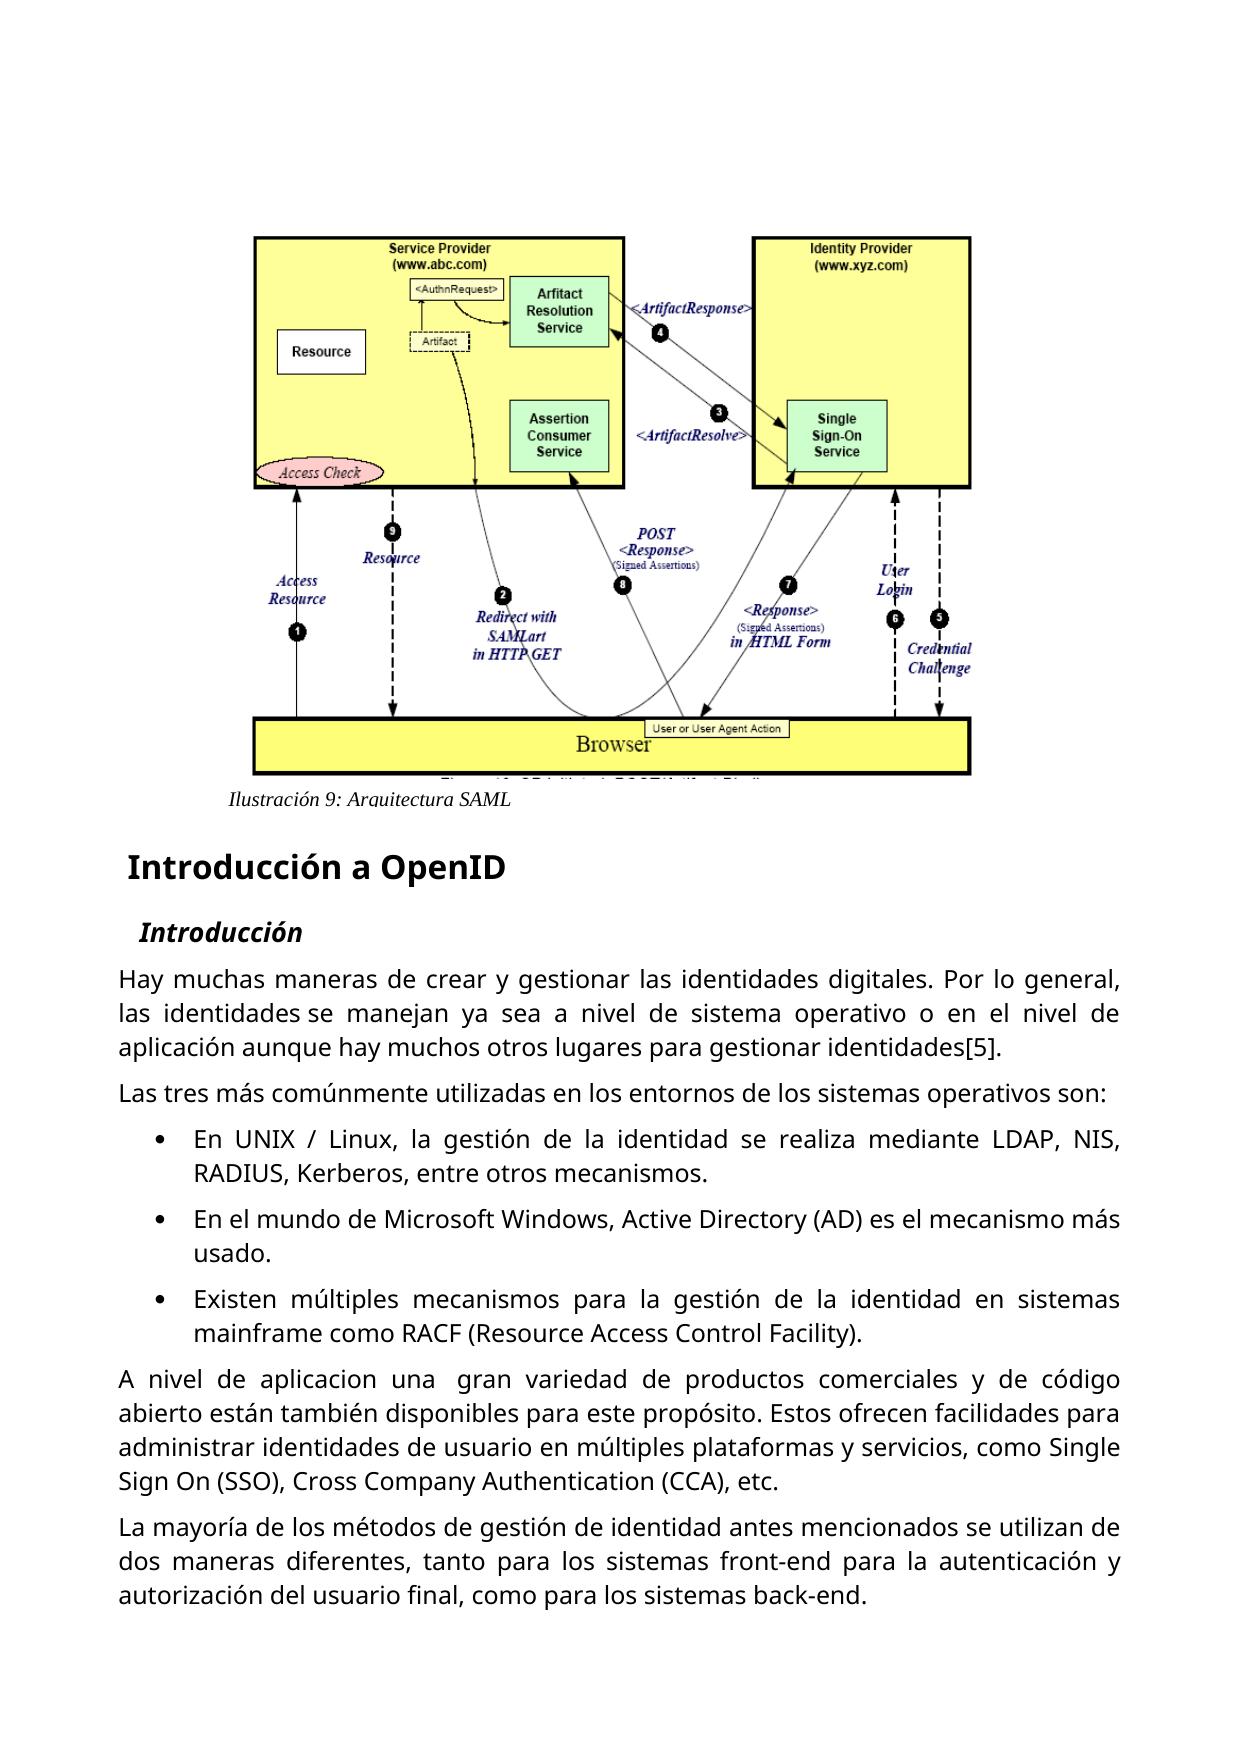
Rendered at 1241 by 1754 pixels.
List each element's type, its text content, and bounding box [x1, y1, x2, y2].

text Hay muchas maneras de crear y gestionar las identidades digitales. Por lo general, las identidades se manejan ya sea a nivel de sistema operativo o en el nivel de aplicación aunque hay muchos otros lugares para gestionar identidades[5]. [118, 962, 1122, 1064]
subtitle Introducción a OpenID [516, 844, 1113, 889]
picture [244, 227, 980, 779]
text Ilustración 9: Arquitectura SAML [513, 787, 992, 807]
text La mayoría de los métodos de gestión de identidad antes mencionados se utilizan de dos maneras diferentes, tanto para los sistemas front-end para la autenticación y autorización del usuario final, como para los sistemas back-end. [118, 1509, 1122, 1611]
list En el mundo de Microsoft Windows, Active Directory (AD) es el mecanismo más usado. [156, 1201, 1122, 1269]
list En UNIX / Linux, la gestión de la identidad se realiza mediante LDAP, NIS, RADIUS, Kerberos, entre otros mecanismos. [156, 1122, 1122, 1190]
text A nivel de aplicacion una gran variedad de productos comerciales y de código abierto están también disponibles para este propósito. Estos ofrecen facilidades para administrar identidades de usuario en múltiples plataformas y servicios, como Single Sign On (SSO), Cross Company Authentication (CCA), etc. [118, 1361, 1122, 1497]
subtitle Introducción [310, 913, 1122, 950]
text Las tres más comúnmente utilizadas en los entornos de los sistemas operativos son: [118, 1076, 1108, 1110]
list Existen múltiples mecanismos para la gestión de la identidad en sistemas mainframe como RACF (Resource Access Control Facility). [156, 1281, 1122, 1349]
